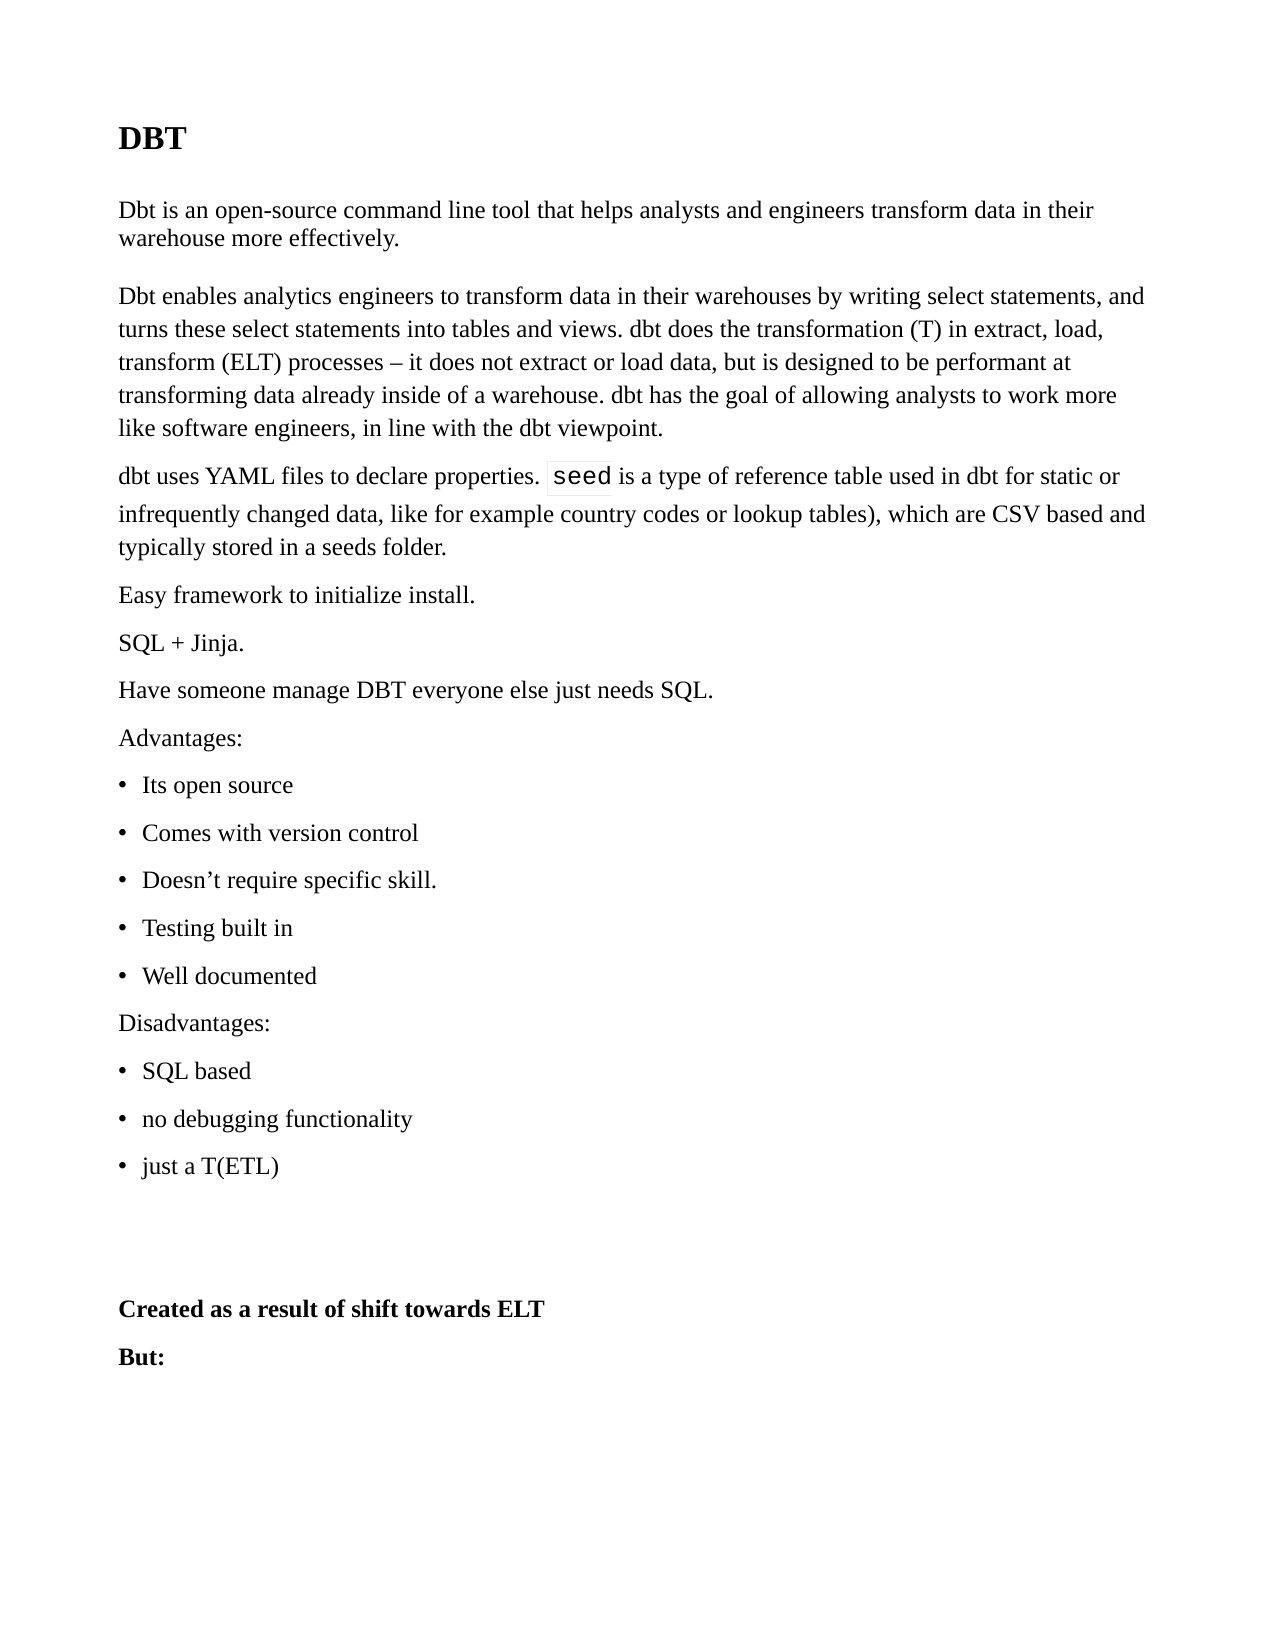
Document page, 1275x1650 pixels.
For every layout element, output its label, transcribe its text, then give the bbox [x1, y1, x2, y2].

list Doesn’t require specific skill. [118, 866, 1157, 894]
text DBT [118, 118, 1157, 156]
list Its open source [118, 770, 1157, 799]
list SQL based [118, 1056, 1157, 1085]
text Dbt enables analytics engineers to transform data in their warehouses by writing select statements, and turns these select statements into tables and views. dbt does the transformation (T) in extract, load, transform (ELT) processes – it does not extract or load data, but is designed to be performant at transforming data already inside of a warehouse. dbt has the goal of allowing analysts to work more like software engineers, in line with the dbt viewpoint. [118, 281, 1157, 442]
text Dbt is an open-source command line tool that helps analysts and engineers transform data in their warehouse more effectively. [118, 195, 1157, 252]
text But: [118, 1342, 1157, 1370]
text Advantages: [118, 723, 1157, 752]
text Have someone manage DBT everyone else just needs SQL. [118, 675, 1157, 704]
list Comes with version control [118, 818, 1157, 847]
text Created as a result of shift towards ELT [118, 1294, 1157, 1323]
text SQL + Jinja. [118, 628, 1157, 656]
list Testing built in [118, 913, 1157, 942]
text Easy framework to initialize install. [118, 580, 1157, 609]
list just a T(ETL) [118, 1151, 1157, 1180]
text Disadvantages: [118, 1008, 1157, 1037]
text dbt uses YAML files to declare properties. seed is a type of reference table used in dbt for static or infrequently changed data, like for example country codes or lookup tables), which are CSV based and typically stored in a seeds folder. [118, 461, 1157, 561]
list no debugging functionality [118, 1104, 1157, 1132]
list Well documented [118, 961, 1157, 989]
